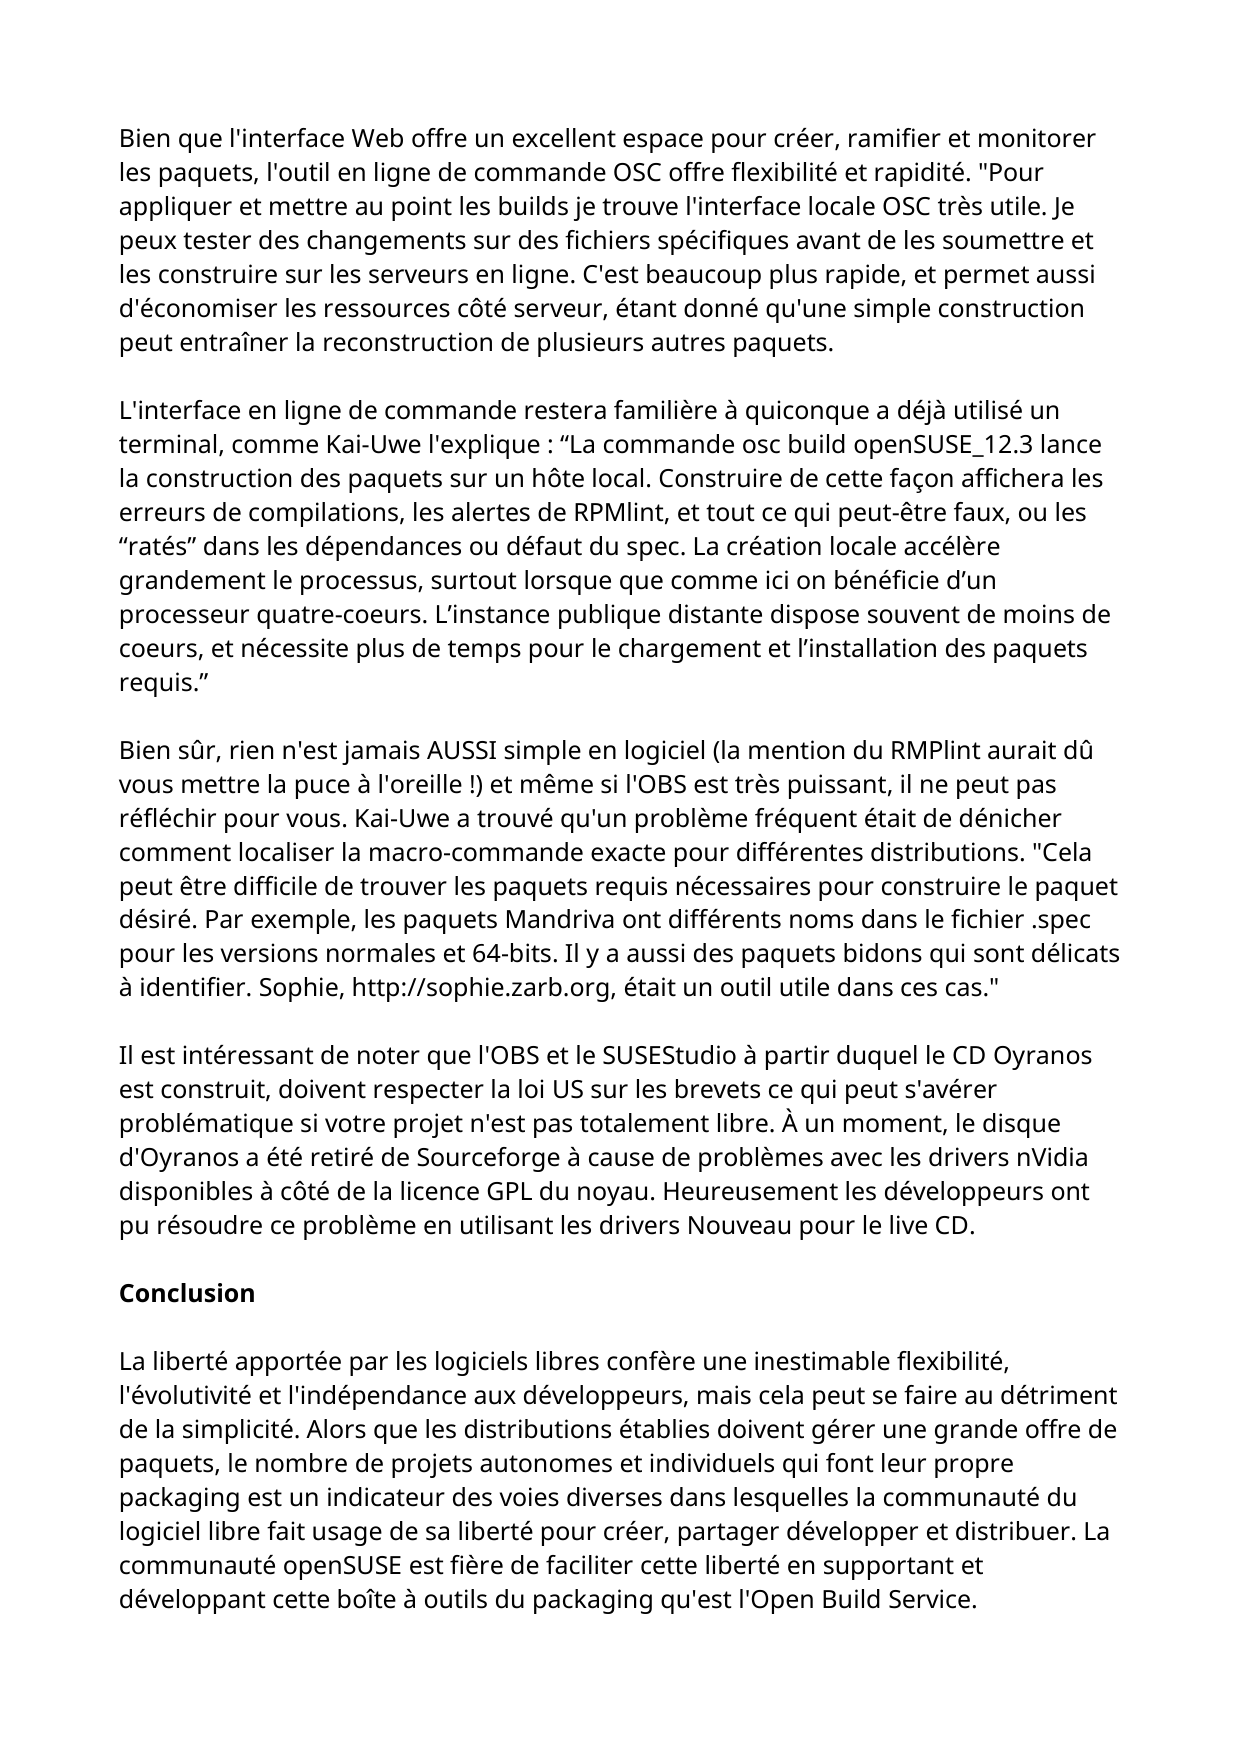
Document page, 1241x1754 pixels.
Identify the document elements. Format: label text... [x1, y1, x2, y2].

text Bien que l'interface Web offre un excellent espace pour créer, ramifier et monitorer les paquets, l'outil en ligne de commande OSC offre flexibilité et rapidité. "Pour appliquer et mettre au point les builds je trouve l'interface locale OSC très utile. Je peux tester des changements sur des fichiers spécifiques avant de les soumettre et les construire sur les serveurs en ligne. C'est beaucoup plus rapide, et permet aussi d'économiser les ressources côté serveur, étant donné qu'une simple construction peut entraîner la reconstruction de plusieurs autres paquets. L'interface en ligne de commande restera familière à quiconque a déjà utilisé un terminal, comme Kai-Uwe l'explique : “La commande osc build openSUSE_12.3 lance la construction des paquets sur un hôte local. Construire de cette façon affichera les erreurs de compilations, les alertes de RPMlint, et tout ce qui peut-être faux, ou les “ratés” dans les dépendances ou défaut du spec. La création locale accélère grandement le processus, surtout lorsque que comme ici on bénéficie d’un processeur quatre-coeurs. L’instance publique distante dispose souvent de moins de coeurs, et nécessite plus de temps pour le chargement et l’installation des paquets requis.” Bien sûr, rien n'est jamais AUSSI simple en logiciel (la mention du RMPlint aurait dû vous mettre la puce à l'oreille !) et même si l'OBS est très puissant, il ne peut pas réfléchir pour vous. Kai-Uwe a trouvé qu'un problème fréquent était de dénicher comment localiser la macro-commande exacte pour différentes distributions. "Cela peut être difficile de trouver les paquets requis nécessaires pour construire le paquet désiré. Par exemple, les paquets Mandriva ont différents noms dans le fichier .spec pour les versions normales et 64-bits. Il y a aussi des paquets bidons qui sont délicats à identifier. Sophie, http://sophie.zarb.org, était un outil utile dans ces cas." Il est intéressant de noter que l'OBS et le SUSEStudio à partir duquel le CD Oyranos est construit, doivent respecter la loi US sur les brevets ce qui peut s'avérer problématique si votre projet n'est pas totalement libre. À un moment, le disque d'Oyranos a été retiré de Sourceforge à cause de problèmes avec les drivers nVidia disponibles à côté de la licence GPL du noyau. Heureusement les développeurs ont pu résoudre ce problème en utilisant les drivers Nouveau pour le live CD. Conclusion La liberté apportée par les logiciels libres confère une inestimable flexibilité, l'évolutivité et l'indépendance aux développeurs, mais cela peut se faire au détriment de la simplicité. Alors que les distributions établies doivent gérer une grande offre de paquets, le nombre de projets autonomes et individuels qui font leur propre packaging est un indicateur des voies diverses dans lesquelles la communauté du logiciel libre fait usage de sa liberté pour créer, partager développer et distribuer. La communauté openSUSE est fière de faciliter cette liberté en supportant et développant cette boîte à outils du packaging qu'est l'Open Build Service. [119, 87, 1121, 1649]
